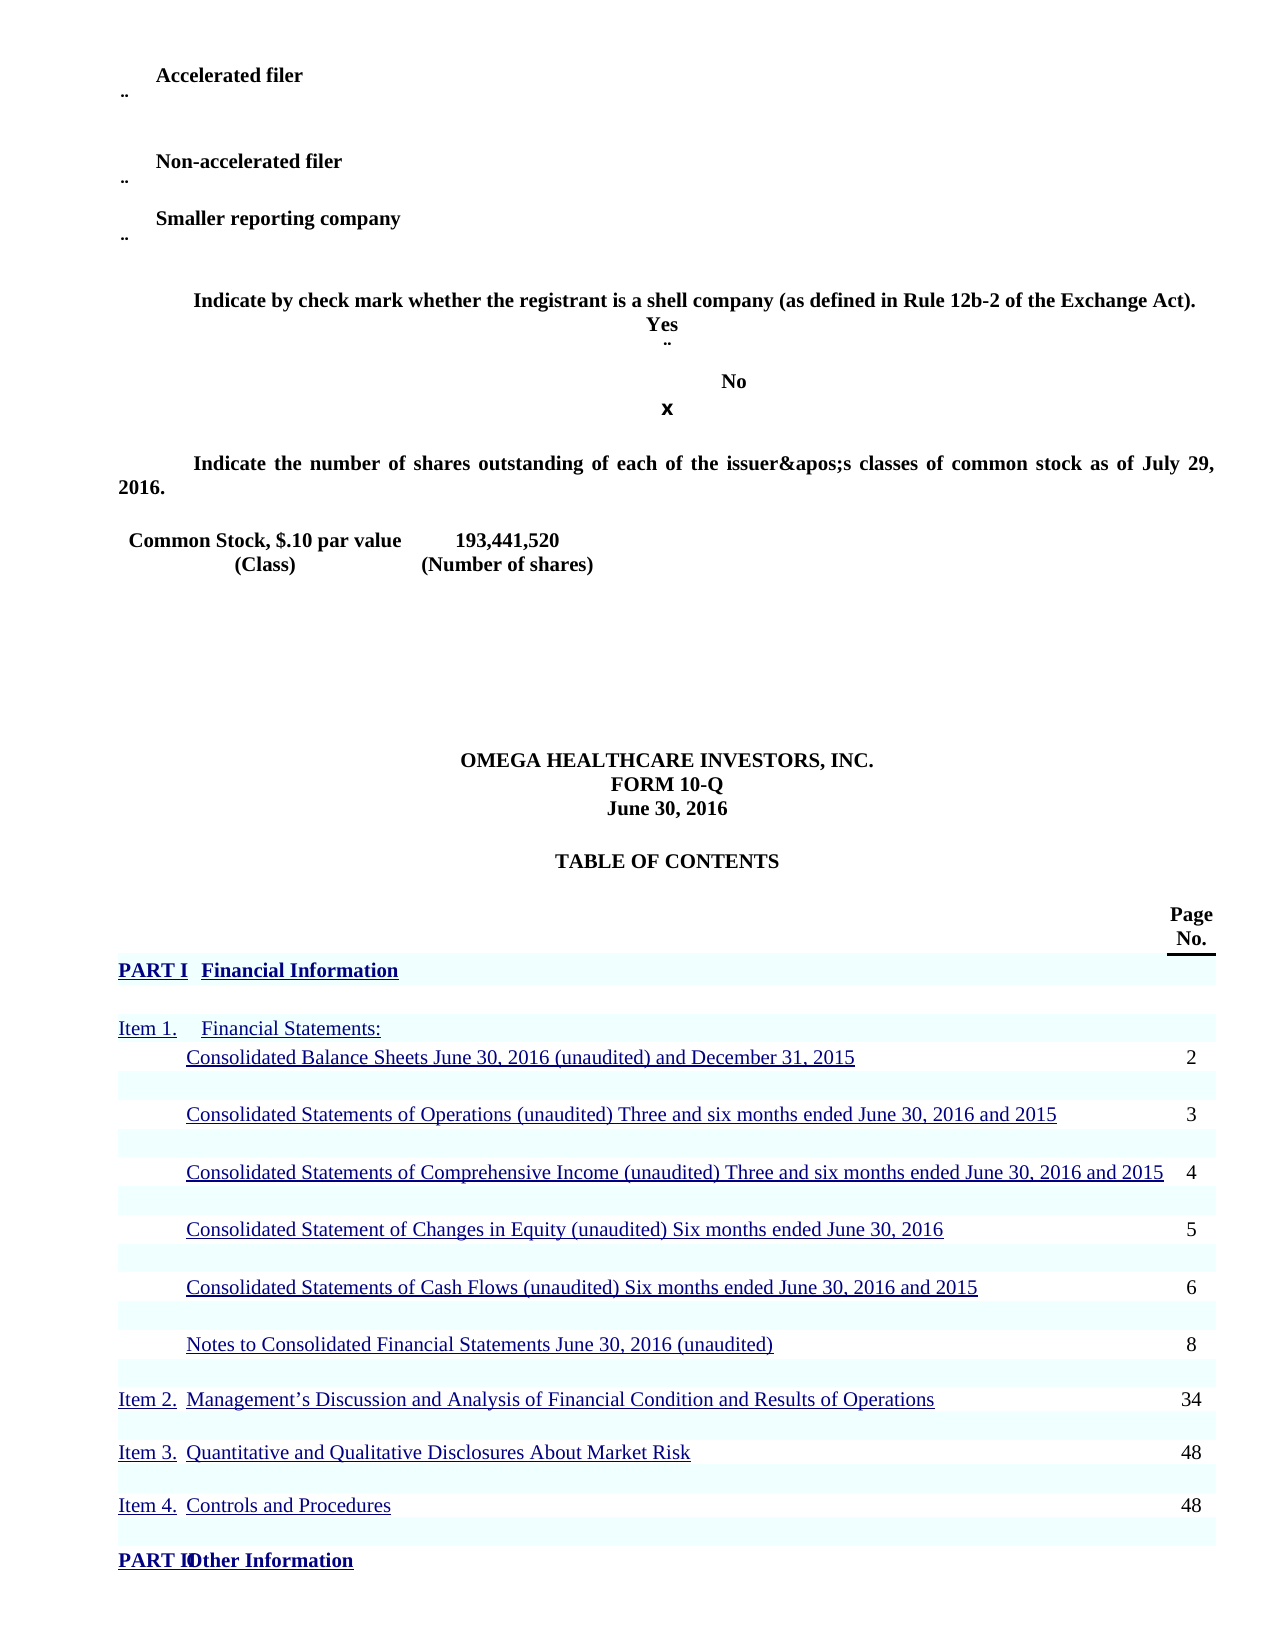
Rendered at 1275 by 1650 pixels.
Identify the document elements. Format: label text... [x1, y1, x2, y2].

table_cell Item 1. [118, 1014, 201, 1042]
table_cell Consolidated Statements of Operations (unaudited) Three and six months ended June 30, 2016 and 2015 [201, 1100, 1167, 1128]
table_header Page No. [1167, 902, 1216, 953]
text ¨ [118, 336, 1216, 365]
table_cell 6 [1167, 1272, 1216, 1301]
table_cell Management’s Discussion and Analysis of Financial Condition and Results of Operations [201, 1387, 1167, 1411]
table_cell [118, 1100, 201, 1128]
table_header Common Stock, $.10 par value [118, 528, 412, 552]
table_cell (Number of shares) [412, 552, 603, 576]
table_cell [118, 1129, 201, 1157]
text ¨ [118, 174, 1216, 202]
text No [118, 365, 1216, 393]
table_cell [1167, 985, 1216, 1013]
text Non-accelerated filer [118, 145, 1216, 174]
table_cell PART II [118, 1546, 201, 1569]
table_cell [201, 1464, 1167, 1493]
table_cell Controls and Procedures [201, 1493, 1167, 1517]
table_cell (Class) [118, 552, 412, 576]
table_cell [1167, 1411, 1216, 1440]
table_cell [201, 1359, 1167, 1387]
table_cell [201, 1186, 1167, 1215]
table_cell [118, 1071, 201, 1100]
table_cell Consolidated Statement of Changes in Equity (unaudited) Six months ended June 30, 2016 [201, 1215, 1167, 1243]
table_cell 3 [1167, 1100, 1216, 1128]
table_header 193,441,520 [412, 528, 603, 552]
table_cell [1167, 1464, 1216, 1493]
table_cell [1167, 1186, 1216, 1215]
table_cell 48 [1167, 1440, 1216, 1464]
table_cell 2 [1167, 1042, 1216, 1071]
table_cell [118, 1157, 201, 1186]
table_cell [1167, 956, 1216, 985]
table_cell Item 2. [118, 1387, 201, 1411]
table_cell Financial Information [201, 953, 1167, 985]
table_cell [118, 1464, 201, 1493]
text June 30, 2016 [118, 796, 1216, 820]
table_cell PART II [118, 1570, 201, 1574]
text OMEGA HEALTHCARE INVESTORS, INC. [118, 748, 1216, 772]
table_cell [118, 1359, 201, 1387]
table_cell Item 3. [118, 1440, 201, 1464]
table_cell [118, 1411, 201, 1440]
table_cell [201, 985, 1167, 1013]
table_cell [201, 1129, 1167, 1157]
table_cell [1167, 1071, 1216, 1100]
table_cell [201, 1071, 1167, 1100]
table_cell 34 [1167, 1387, 1216, 1411]
table_cell [118, 1301, 201, 1330]
table_cell [201, 1411, 1167, 1440]
table_cell [1167, 1014, 1216, 1042]
text FORM 10-Q [118, 772, 1216, 796]
text TABLE OF CONTENTS [118, 849, 1216, 873]
text Smaller reporting company [118, 202, 1216, 231]
table_cell 4 [1167, 1157, 1216, 1186]
table_cell [1167, 1129, 1216, 1157]
table_header [201, 902, 1167, 953]
table_cell PART I [118, 953, 201, 985]
table_header [118, 902, 201, 953]
text Accelerated filer [118, 59, 1216, 88]
text x [118, 393, 1216, 422]
table_cell [1167, 1301, 1216, 1330]
table_cell [1167, 1244, 1216, 1272]
table_cell [201, 1244, 1167, 1272]
table_cell [118, 1244, 201, 1272]
table_cell Other Information [201, 1546, 1167, 1574]
table_cell [1167, 1359, 1216, 1387]
text Indicate by check mark whether the registrant is a shell company (as defined in Rule 12b-2 of the Exchange Act). [118, 288, 1216, 312]
table_cell [118, 1186, 201, 1215]
table_cell [118, 1330, 201, 1358]
table_cell 8 [1167, 1330, 1216, 1358]
table_cell [118, 985, 201, 1013]
table_cell [201, 1517, 1167, 1546]
table_cell Financial Statements: [201, 1014, 1167, 1042]
text Yes [118, 312, 1216, 336]
table_cell Consolidated Balance Sheets June 30, 2016 (unaudited) and December 31, 2015 [201, 1042, 1167, 1071]
table_cell Item 4. [118, 1493, 201, 1517]
table_cell Consolidated Statements of Comprehensive Income (unaudited) Three and six months ended June 30, 2016 and 2015 [201, 1157, 1167, 1186]
table_cell [118, 1215, 201, 1243]
table_cell [201, 1301, 1167, 1330]
table_cell [118, 1517, 201, 1546]
text Indicate the number of shares outstanding of each of the issuer&apos;s classes of common stock as of July 29, 2016. [118, 451, 1216, 499]
text ¨ [118, 231, 1216, 259]
table_cell Quantitative and Qualitative Disclosures About Market Risk [201, 1440, 1167, 1464]
table_cell [118, 1042, 201, 1071]
table_cell Notes to Consolidated Financial Statements June 30, 2016 (unaudited) [201, 1330, 1167, 1358]
table_cell [1167, 1517, 1216, 1546]
table_cell [118, 1272, 201, 1301]
table_cell Consolidated Statements of Cash Flows (unaudited) Six months ended June 30, 2016 and 2015 [201, 1272, 1167, 1301]
text ¨ [118, 88, 1216, 116]
table_cell 5 [1167, 1215, 1216, 1243]
table_cell 48 [1167, 1493, 1216, 1517]
table_cell [1167, 1546, 1216, 1574]
